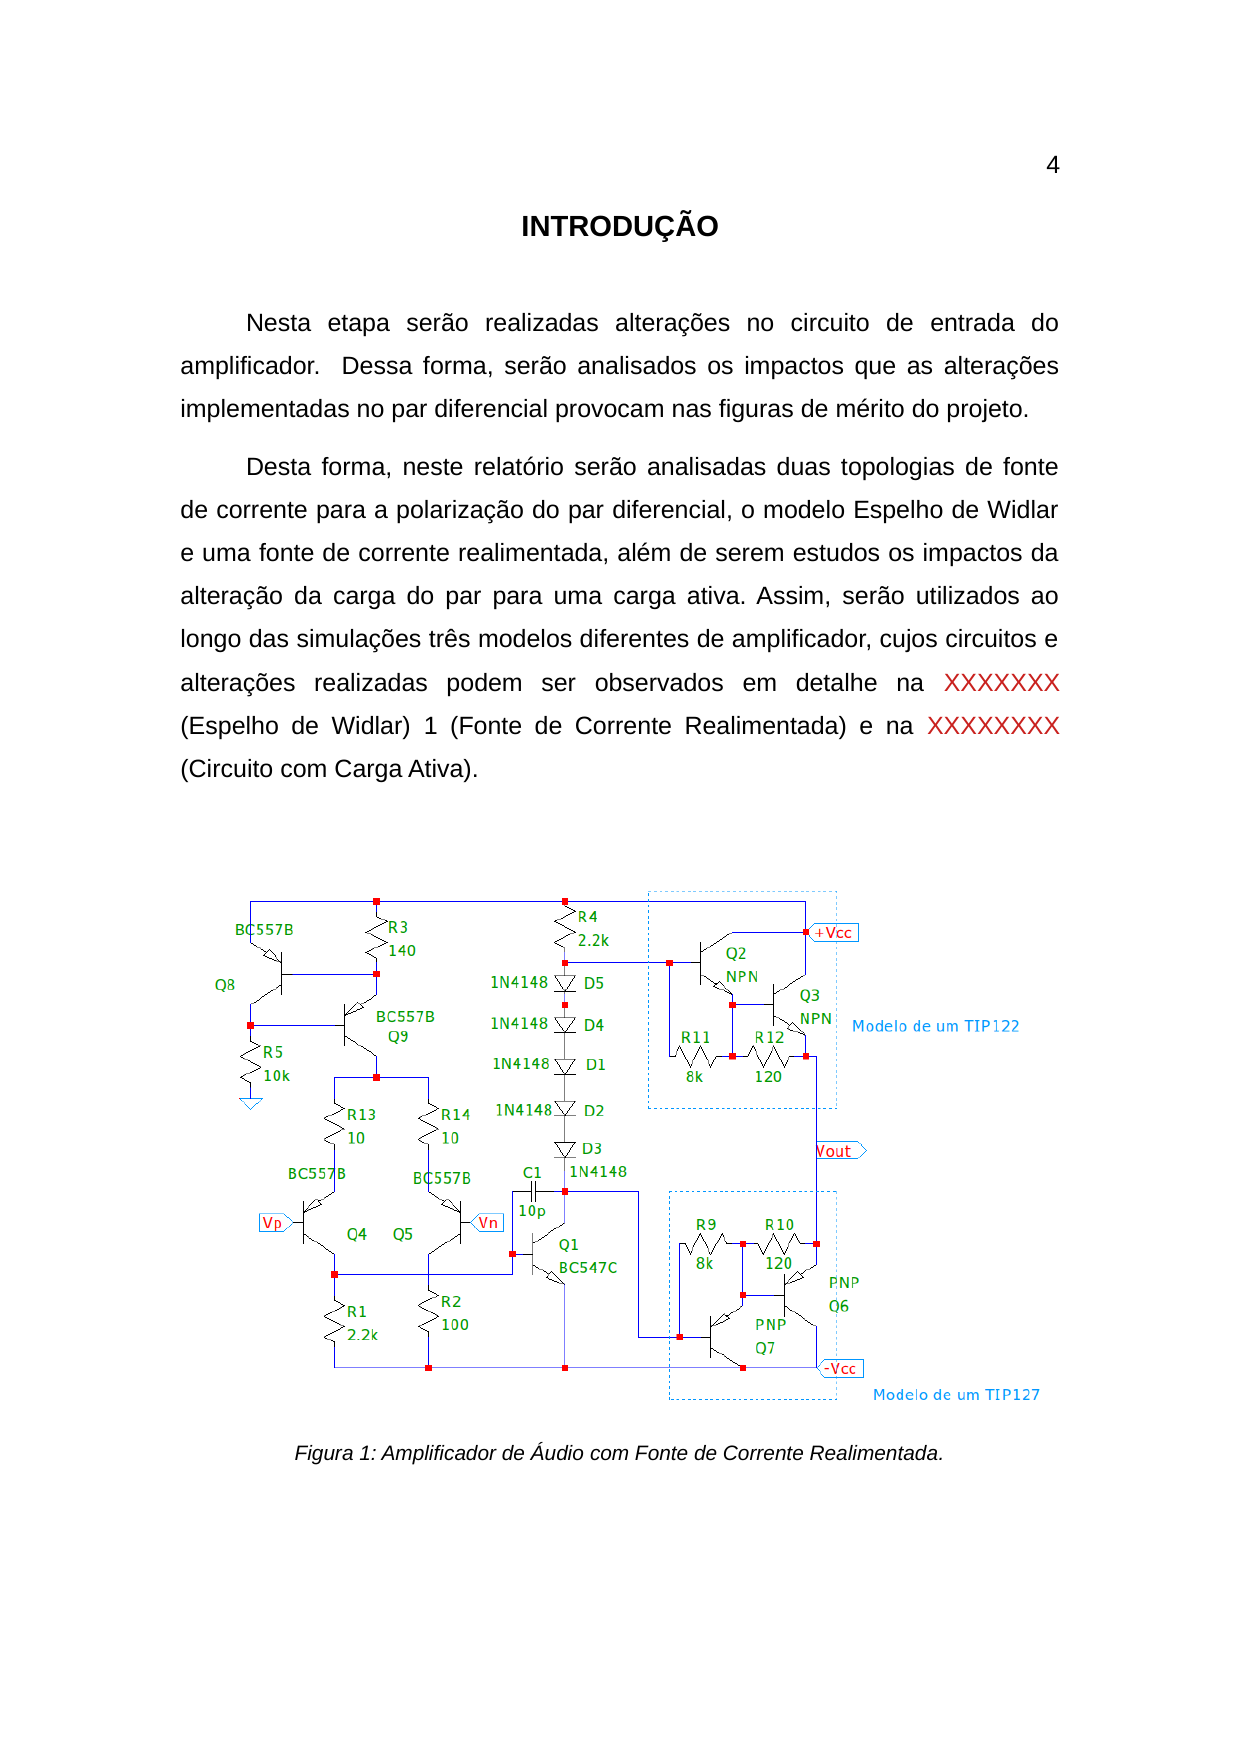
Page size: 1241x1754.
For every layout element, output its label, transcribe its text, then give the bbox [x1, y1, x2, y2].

text Nesta etapa serão realizadas alterações no circuito de entrada do amplificador. Dessa forma, serão analisados os impactos que as alterações implementadas no par diferencial provocam nas figuras de mérito do projeto. [180, 308, 1060, 423]
subtitle INTRODUÇÃO [180, 209, 1060, 242]
text Desta forma, neste relatório serão analisadas duas topologias de fonte de corrente para a polarização do par diferencial, o modelo Espelho de Widlar e uma fonte de corrente realimentada, além de serem estudos os impactos da alteração da carga do par para uma carga ativa. Assim, serão utilizados ao longo das simulações três modelos diferentes de amplificador, cujos circuitos e alterações realizadas podem ser observados em detalhe na XXXXXXX (Espelho de Widlar) Figura 1 (Fonte de Corrente Realimentada) e na XXXXXXXX (Circuito com Carga Ativa). [180, 452, 1060, 782]
picture [180, 878, 1060, 1438]
text Figura 1: Amplificador de Áudio com Fonte de Corrente Realimentada. [180, 1438, 1060, 1465]
